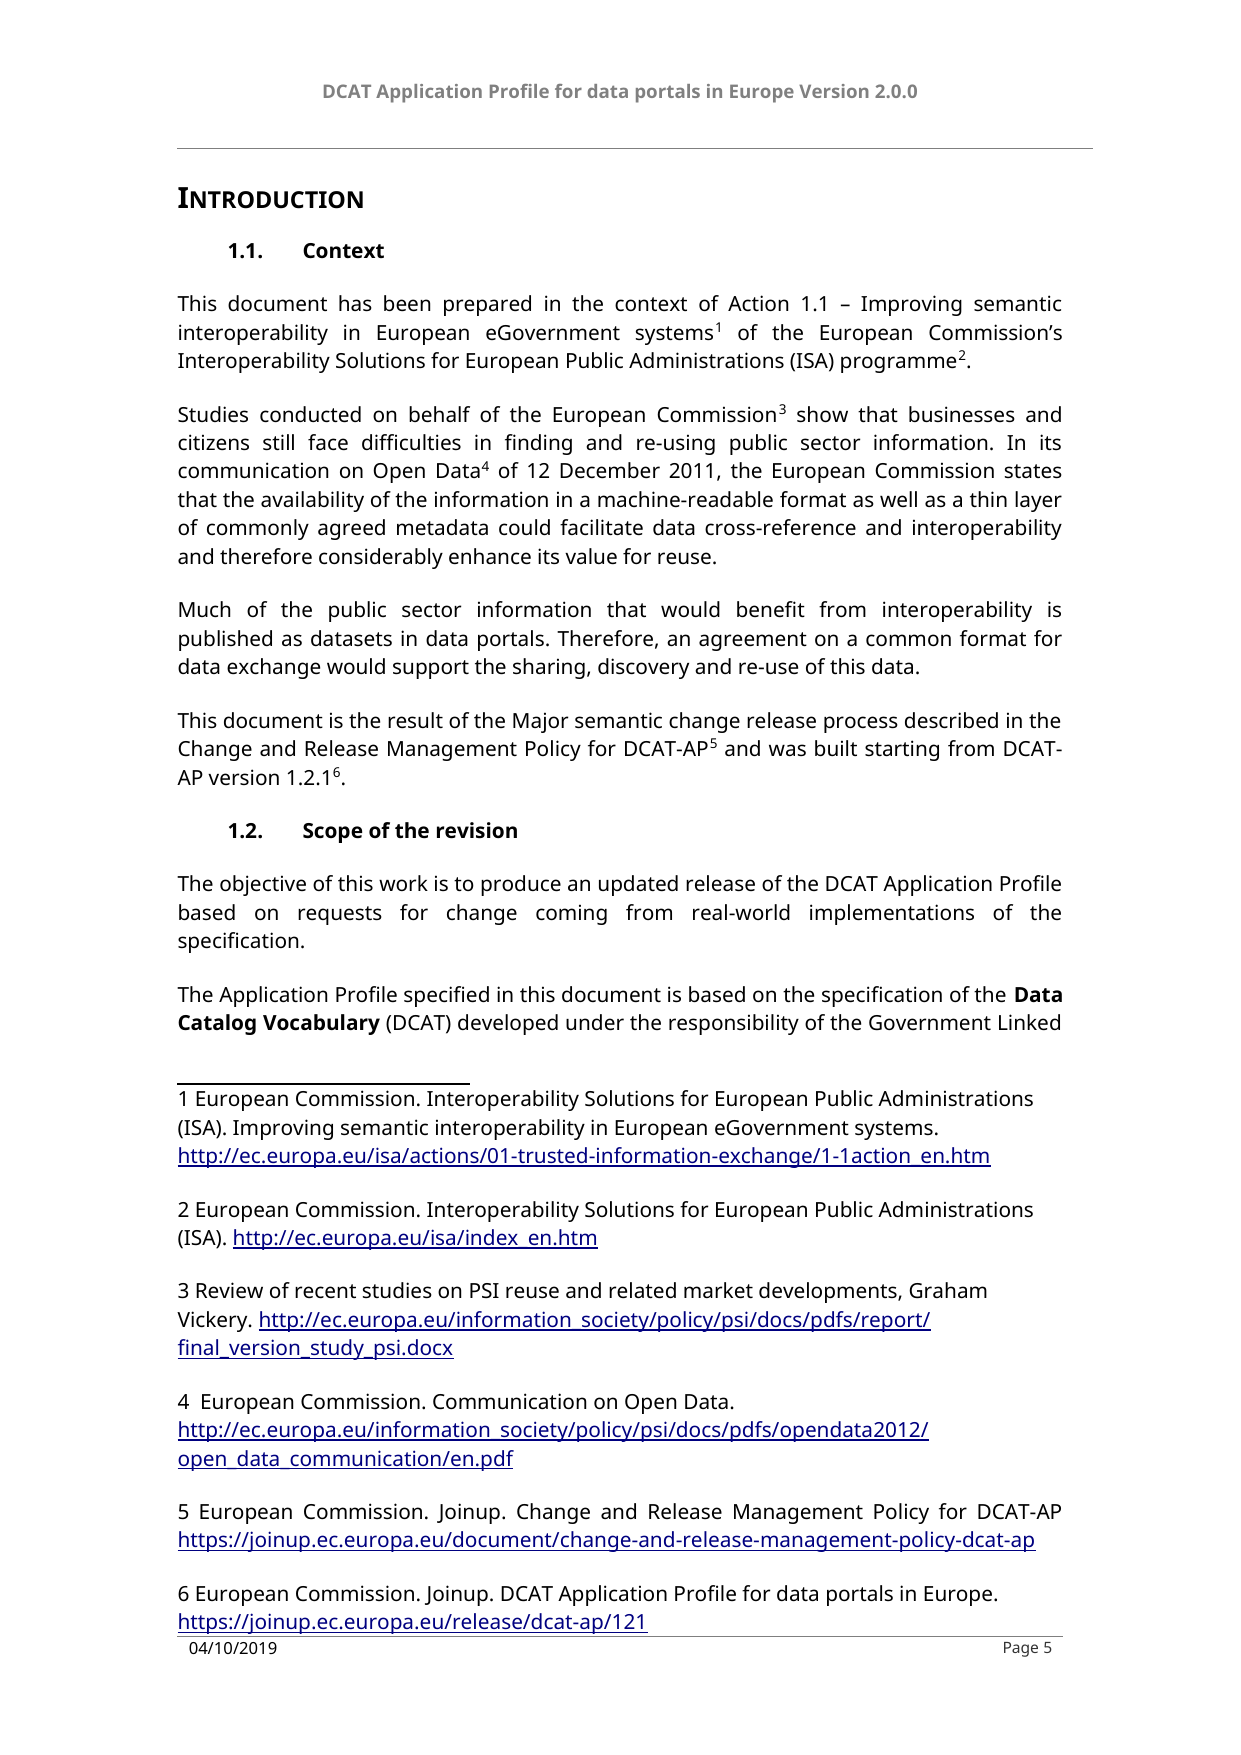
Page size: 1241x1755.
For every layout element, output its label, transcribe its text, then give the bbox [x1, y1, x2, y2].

text Studies conducted on behalf of the European Commission show that businesses and citizens still face difficulties in finding and re-using public sector information. In its communication on Open Data of 12 December 2011, the European Commission states that the availability of the information in a machine-readable format as well as a thin layer of commonly agreed metadata could facilitate data cross-reference and interoperability and therefore considerably enhance its value for reuse. [177, 400, 1063, 570]
text Much of the public sector information that would benefit from interoperability is published as datasets in data portals. Therefore, an agreement on a common format for data exchange would support the sharing, discovery and re-use of this data. [177, 595, 1063, 681]
text European Commission. Communication on Open Data. http://ec.europa.eu/information_society/policy/psi/docs/pdfs/opendata2012/open_data_communication/en.pdf [177, 1387, 1063, 1472]
text The objective of this work is to produce an updated release of the DCAT Application Profile based on requests for change coming from real-world implementations of the specification. [177, 869, 1063, 955]
text This document has been prepared in the context of Action 1.1 – Improving semantic interoperability in European eGovernment systems of the European Commission’s Interoperability Solutions for European Public Administrations (ISA) programme. [177, 289, 1063, 375]
text European Commission. Interoperability Solutions for European Public Administrations (ISA). Improving semantic interoperability in European eGovernment systems. http://ec.europa.eu/isa/actions/01-trusted-information-exchange/1-1action_en.htm [177, 1084, 1063, 1170]
subtitle Scope of the revision [227, 816, 1063, 844]
text European Commission. Joinup. Change and Release Management Policy for DCAT-AP https://joinup.ec.europa.eu/document/change-and-release-management-policy-dcat-ap [177, 1497, 1063, 1554]
text This document is the result of the Major semantic change release process described in the Change and Release Management Policy for DCAT-AP and was built starting from DCAT-AP version 1.2.1. [177, 706, 1063, 791]
subtitle Context [227, 236, 1063, 264]
subtitle Introduction [177, 178, 1063, 217]
text European Commission. Joinup. DCAT Application Profile for data portals in Europe. https://joinup.ec.europa.eu/release/dcat-ap/121 [177, 1579, 1063, 1636]
text The Application Profile specified in this document is based on the specification of the Data Catalog Vocabulary (DCAT) developed under the responsibility of the Government Linked [177, 980, 1063, 1037]
text Review of recent studies on PSI reuse and related market developments, Graham Vickery. http://ec.europa.eu/information_society/policy/psi/docs/pdfs/report/final_version_study_psi.docx [177, 1277, 1063, 1362]
text European Commission. Interoperability Solutions for European Public Administrations (ISA). http://ec.europa.eu/isa/index_en.htm [177, 1195, 1063, 1252]
